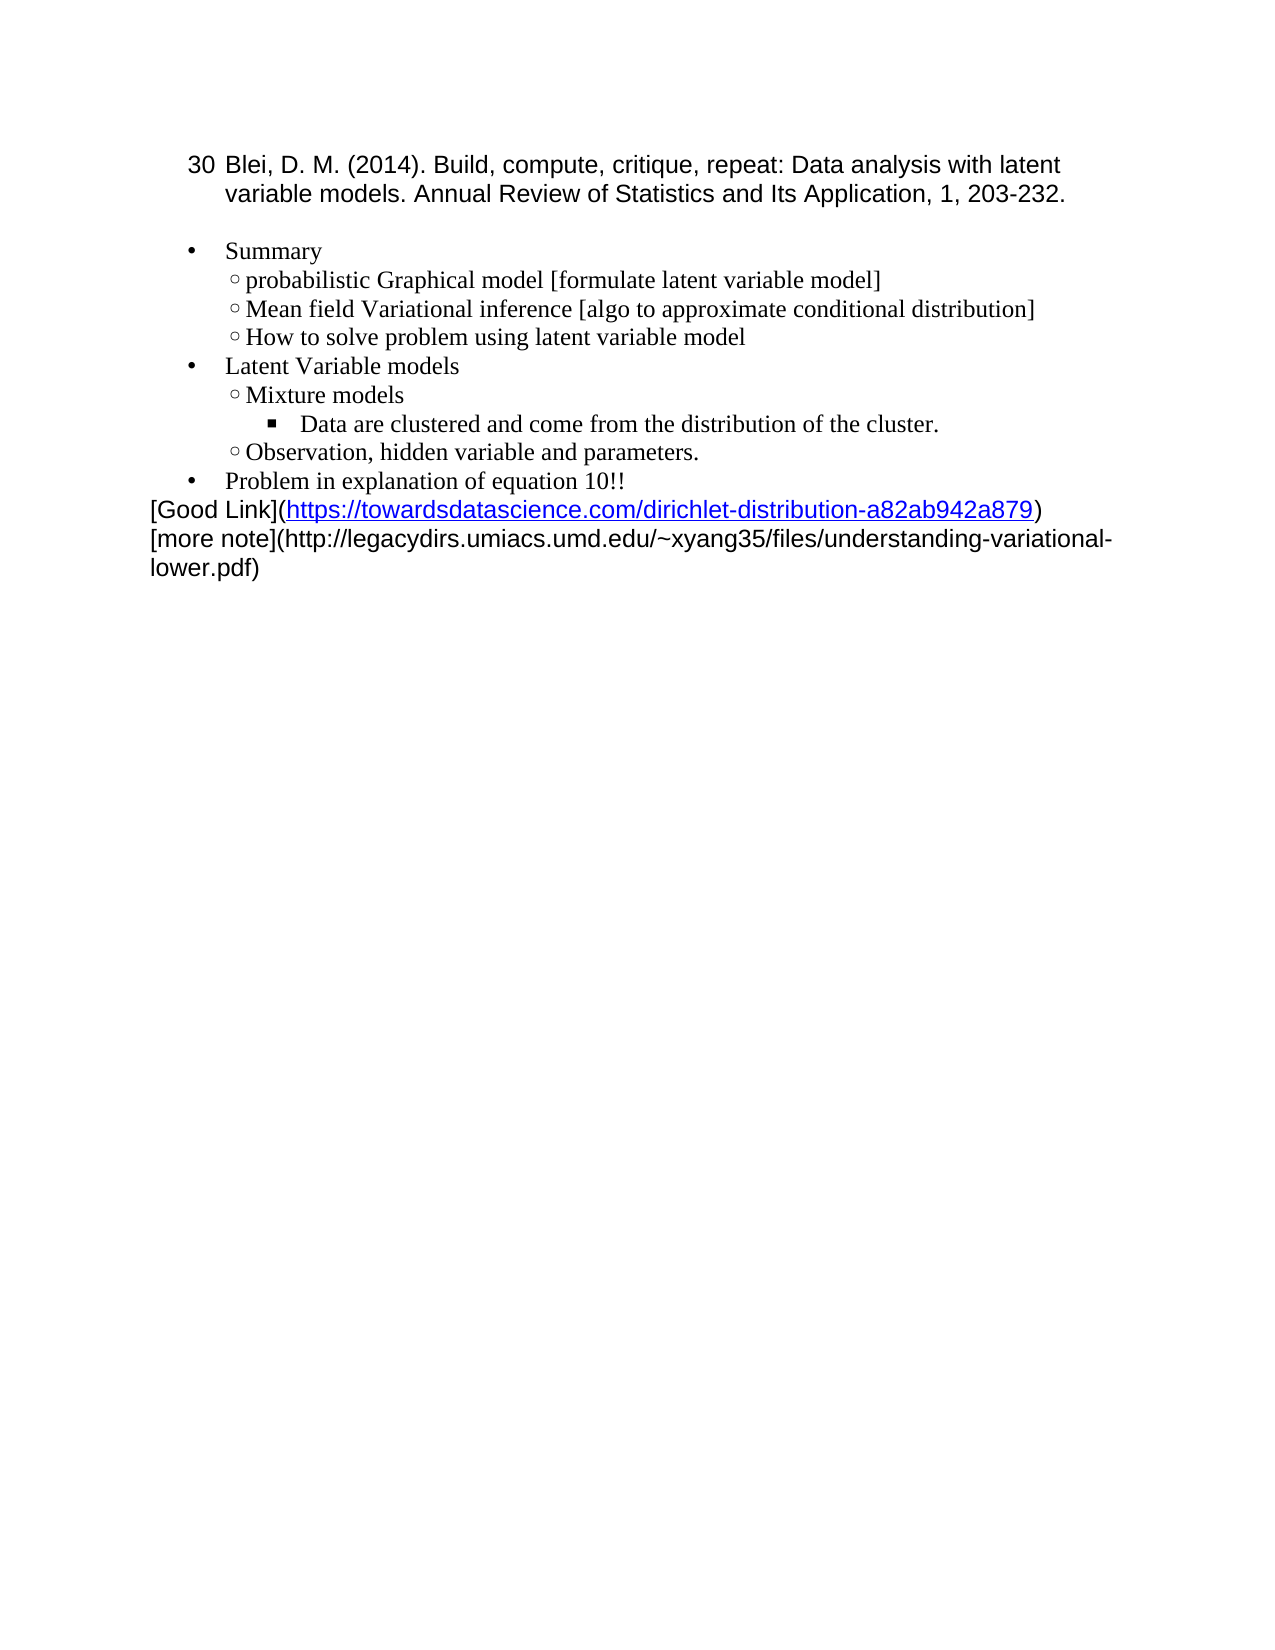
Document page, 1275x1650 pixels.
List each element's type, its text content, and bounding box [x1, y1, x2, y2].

list Problem in explanation of equation 10!! [187, 466, 1125, 495]
list Latent Variable models [187, 351, 1125, 380]
list Summary [187, 236, 1125, 265]
list Data are clustered and come from the distribution of the cluster. [262, 409, 1125, 437]
list Mixture models [225, 380, 1125, 409]
text [more note](http://legacydirs.umiacs.umd.edu/~xyang35/files/understanding-variational-lower.pdf) [150, 524, 1125, 610]
list Observation, hidden variable and parameters. [225, 437, 1125, 466]
text [Good Link](https://towardsdatascience.com/dirichlet-distribution-a82ab942a879) [150, 495, 1125, 524]
list How to solve problem using latent variable model [225, 322, 1125, 351]
list Blei, D. M. (2014). Build, compute, critique, repeat: Data analysis with latent variable models. Annual Review of Statistics and Its Application, 1, 203-232. [187, 150, 1125, 207]
list Mean field Variational inference [algo to approximate conditional distribution] [225, 294, 1125, 322]
list probabilistic Graphical model [formulate latent variable model] [225, 265, 1125, 294]
